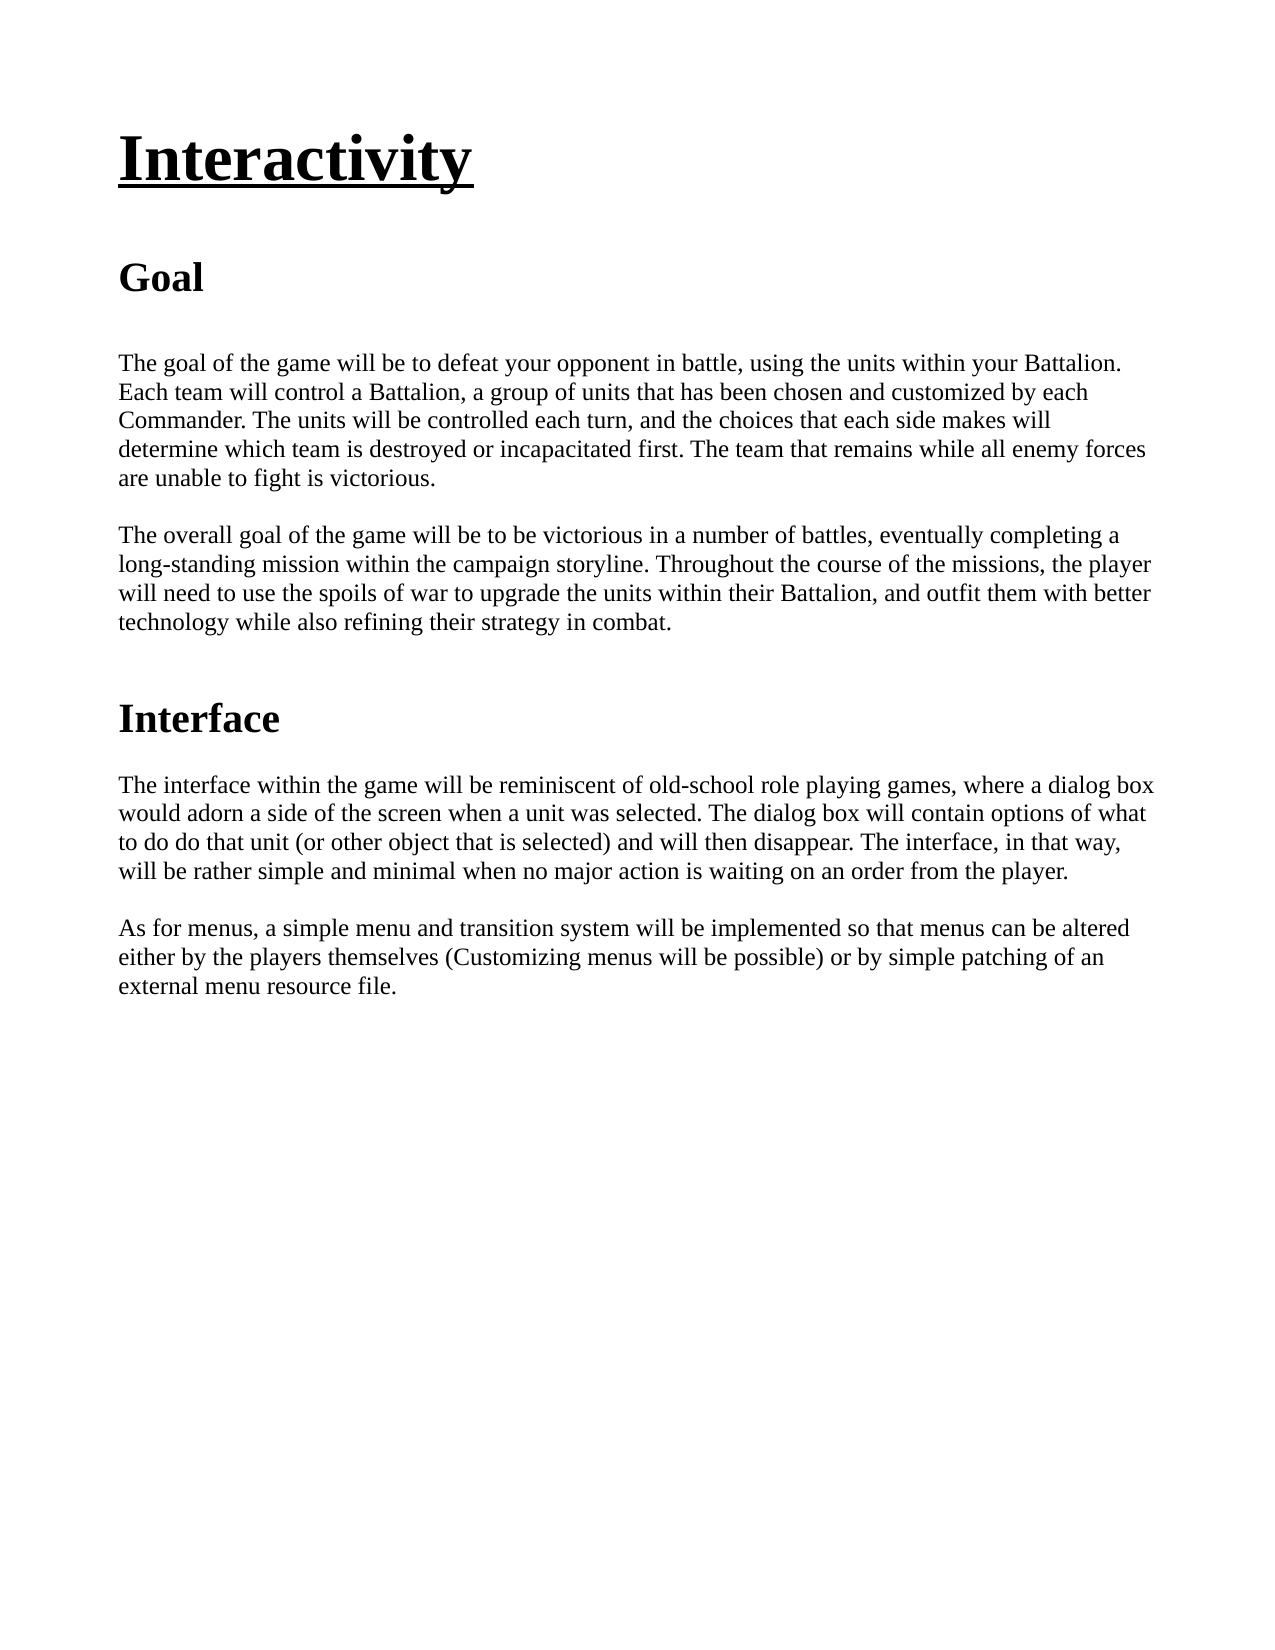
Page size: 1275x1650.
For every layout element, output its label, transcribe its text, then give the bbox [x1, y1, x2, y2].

text The overall goal of the game will be to be victorious in a number of battles, eventually completing a long-standing mission within the campaign storyline. Throughout the course of the missions, the player will need to use the spoils of war to upgrade the units within their Battalion, and outfit them with better technology while also refining their strategy in combat. [118, 521, 1157, 636]
text Interactivity [118, 118, 1157, 195]
text The goal of the game will be to defeat your opponent in battle, using the units within your Battalion. Each team will control a Battalion, a group of units that has been chosen and customized by each Commander. The units will be controlled each turn, and the choices that each side makes will determine which team is destroyed or incapacitated first. The team that remains while all enemy forces are unable to fight is victorious. [118, 348, 1157, 492]
text Goal [118, 252, 1157, 300]
text The interface within the game will be reminiscent of old-school role playing games, where a dialog box would adorn a side of the screen when a unit was selected. The dialog box will contain options of what to do do that unit (or other object that is selected) and will then disappear. The interface, in that way, will be rather simple and minimal when no major action is waiting on an order from the player. [118, 770, 1157, 885]
text Interface [118, 693, 1157, 741]
text As for menus, a simple menu and transition system will be implemented so that menus can be altered either by the players themselves (Customizing menus will be possible) or by simple patching of an external menu resource file. [118, 913, 1157, 1000]
